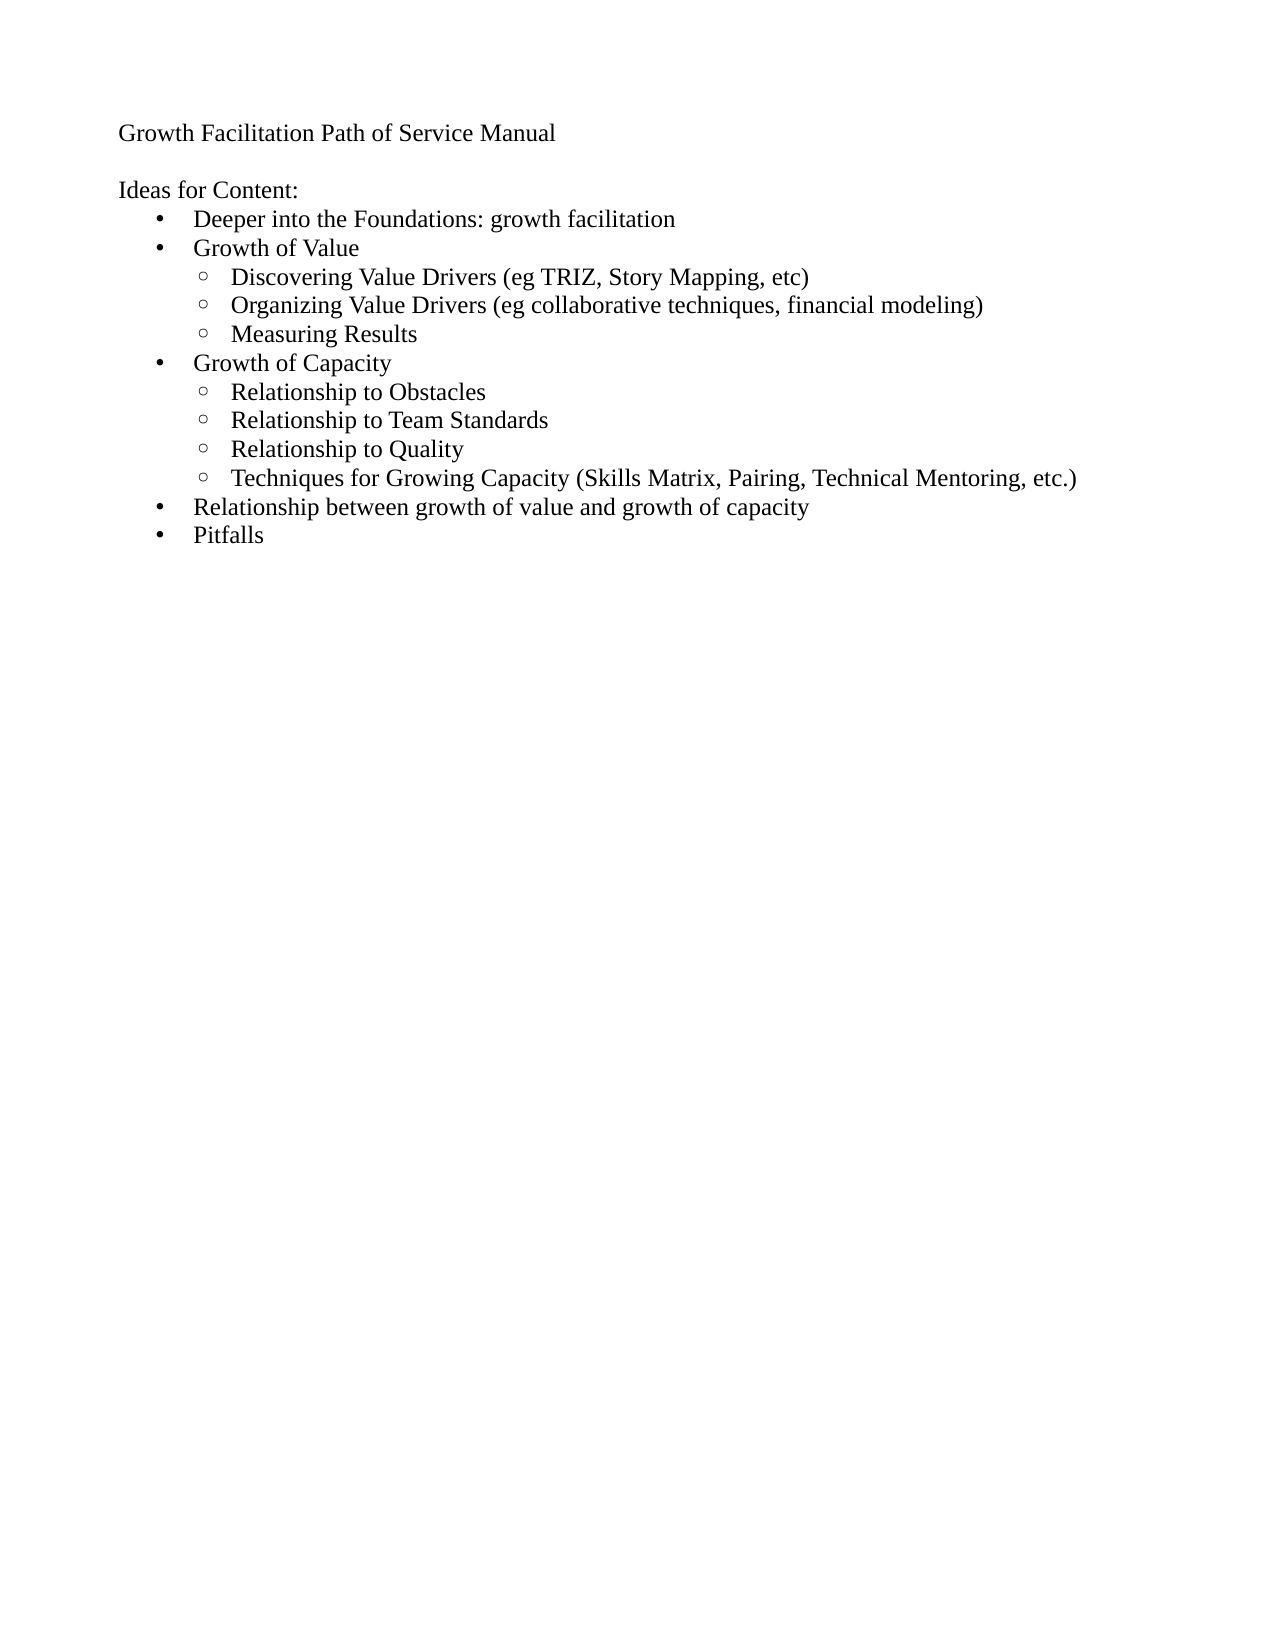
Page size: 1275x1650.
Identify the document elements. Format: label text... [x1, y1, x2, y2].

list Relationship to Team Standards [193, 406, 1157, 434]
list Relationship between growth of value and growth of capacity [156, 492, 1157, 521]
list Growth of Value [156, 233, 1157, 262]
list Discovering Value Drivers (eg TRIZ, Story Mapping, etc) [193, 262, 1157, 291]
list Pitfalls [156, 521, 1157, 549]
text Ideas for Content: [118, 176, 1157, 204]
list Relationship to Quality [193, 434, 1157, 463]
list Relationship to Obstacles [193, 377, 1157, 406]
list Measuring Results [193, 319, 1157, 348]
list Techniques for Growing Capacity (Skills Matrix, Pairing, Technical Mentoring, etc.) [193, 463, 1157, 492]
list Growth of Capacity [156, 348, 1157, 377]
text Growth Facilitation Path of Service Manual [118, 118, 1157, 147]
list Deeper into the Foundations: growth facilitation [156, 204, 1157, 233]
list Organizing Value Drivers (eg collaborative techniques, financial modeling) [193, 291, 1157, 319]
